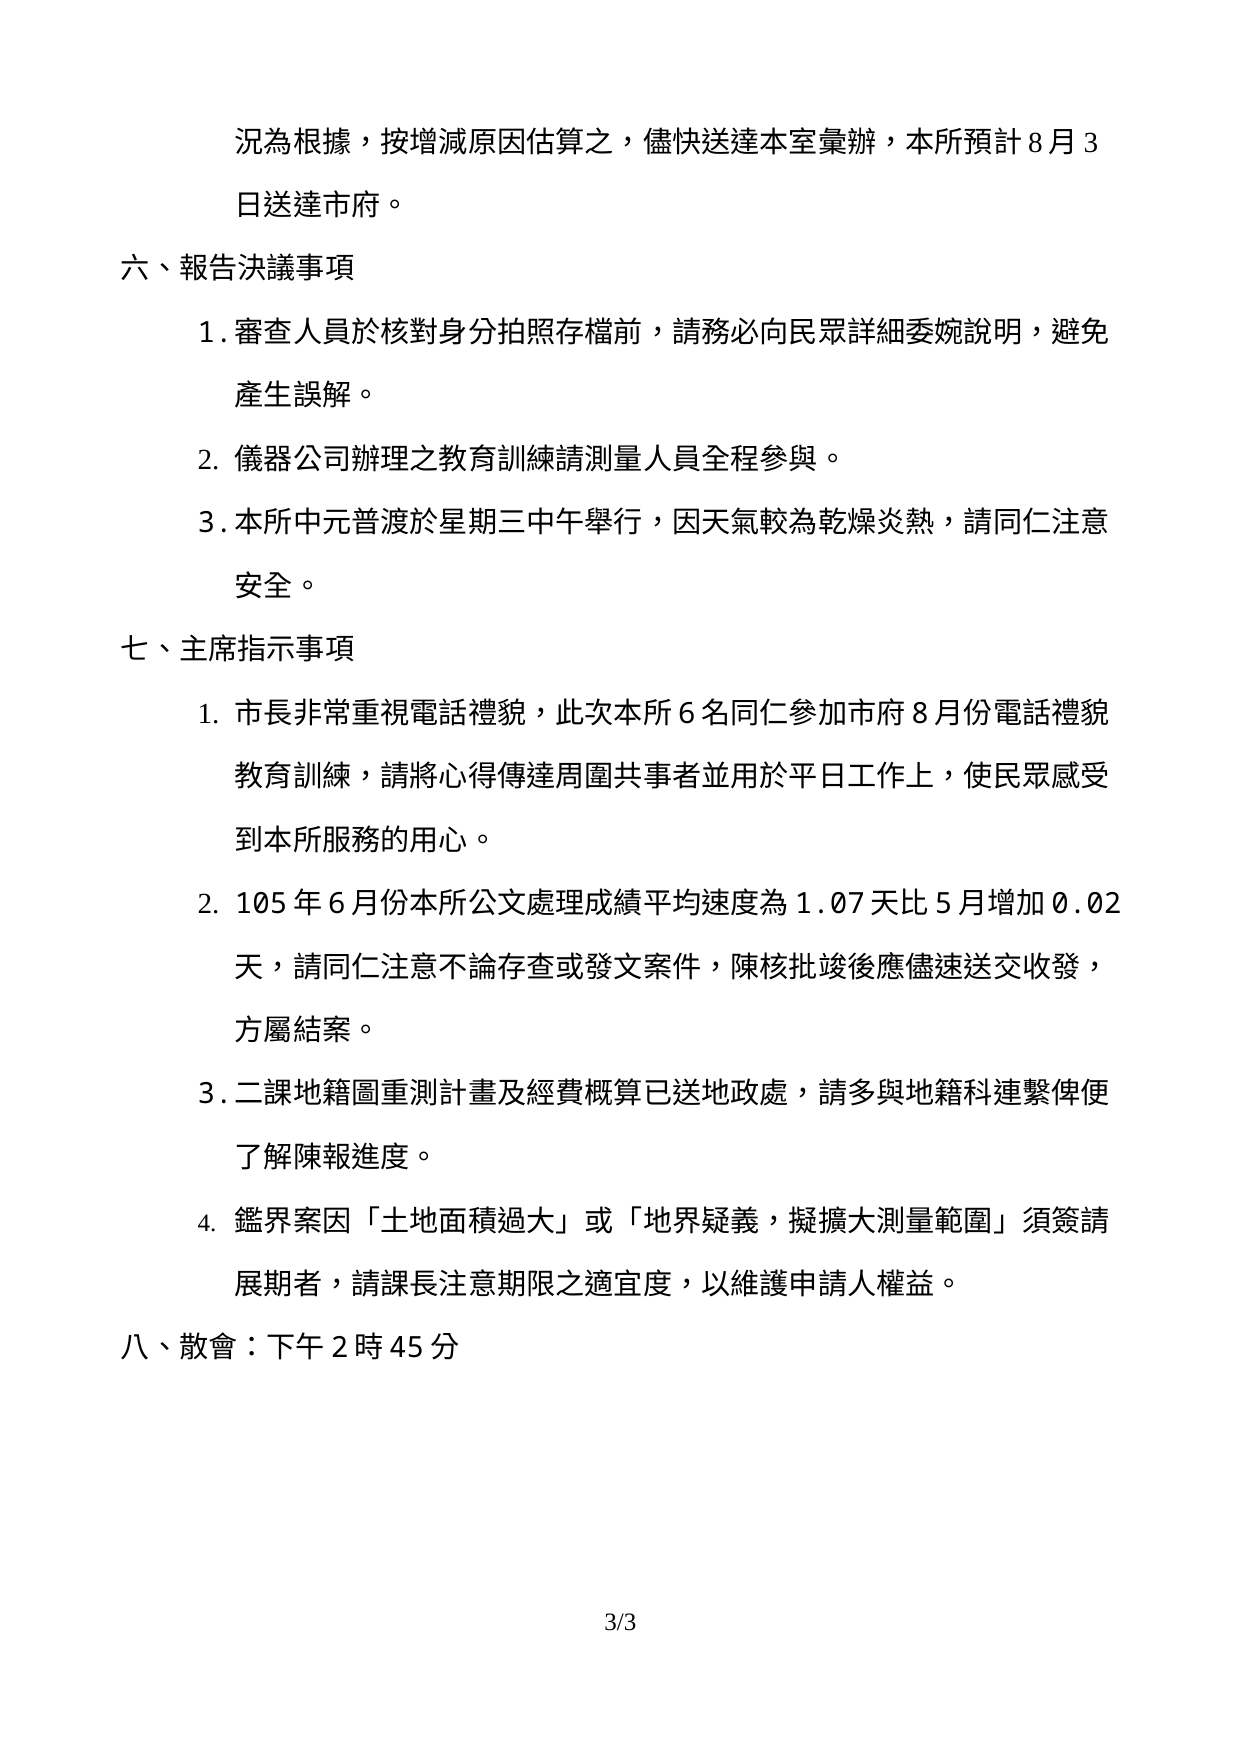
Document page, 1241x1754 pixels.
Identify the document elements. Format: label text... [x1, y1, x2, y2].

list 主席指示事項 [119, 626, 1122, 668]
list 本所中元普渡於星期三中午舉行，因天氣較為乾燥炎熱，請同仁注意安全。 [197, 499, 1122, 605]
list 散會：下午2時45分 [119, 1324, 1122, 1366]
list 審查人員於核對身分拍照存檔前，請務必向民眾詳細委婉說明，避免產生誤解。 [197, 308, 1122, 414]
list 二課地籍圖重測計畫及經費概算已送地政處，請多與地籍科連繫俾便了解陳報進度。 [197, 1070, 1122, 1176]
list 鑑界案因「土地面積過大」或「地界疑義，擬擴大測量範圍」須簽請展期者，請課長注意期限之適宜度，以維護申請人權益。 [197, 1197, 1122, 1303]
list 況為根據，按增減原因估算之，儘快送達本室彙辦，本所預計8月3日送達市府。 [197, 118, 1122, 224]
list 儀器公司辦理之教育訓練請測量人員全程參與。 [197, 435, 1122, 478]
list 報告決議事項 [119, 245, 1122, 287]
list 105年6月份本所公文處理成績平均速度為1.07天比5月增加0.02天，請同仁注意不論存查或發文案件，陳核批竣後應儘速送交收發，方屬結案。 [197, 880, 1122, 1049]
list 市長非常重視電話禮貌，此次本所6名同仁參加市府8月份電話禮貌教育訓練，請將心得傳達周圍共事者並用於平日工作上，使民眾感受到本所服務的用心。 [197, 689, 1122, 858]
